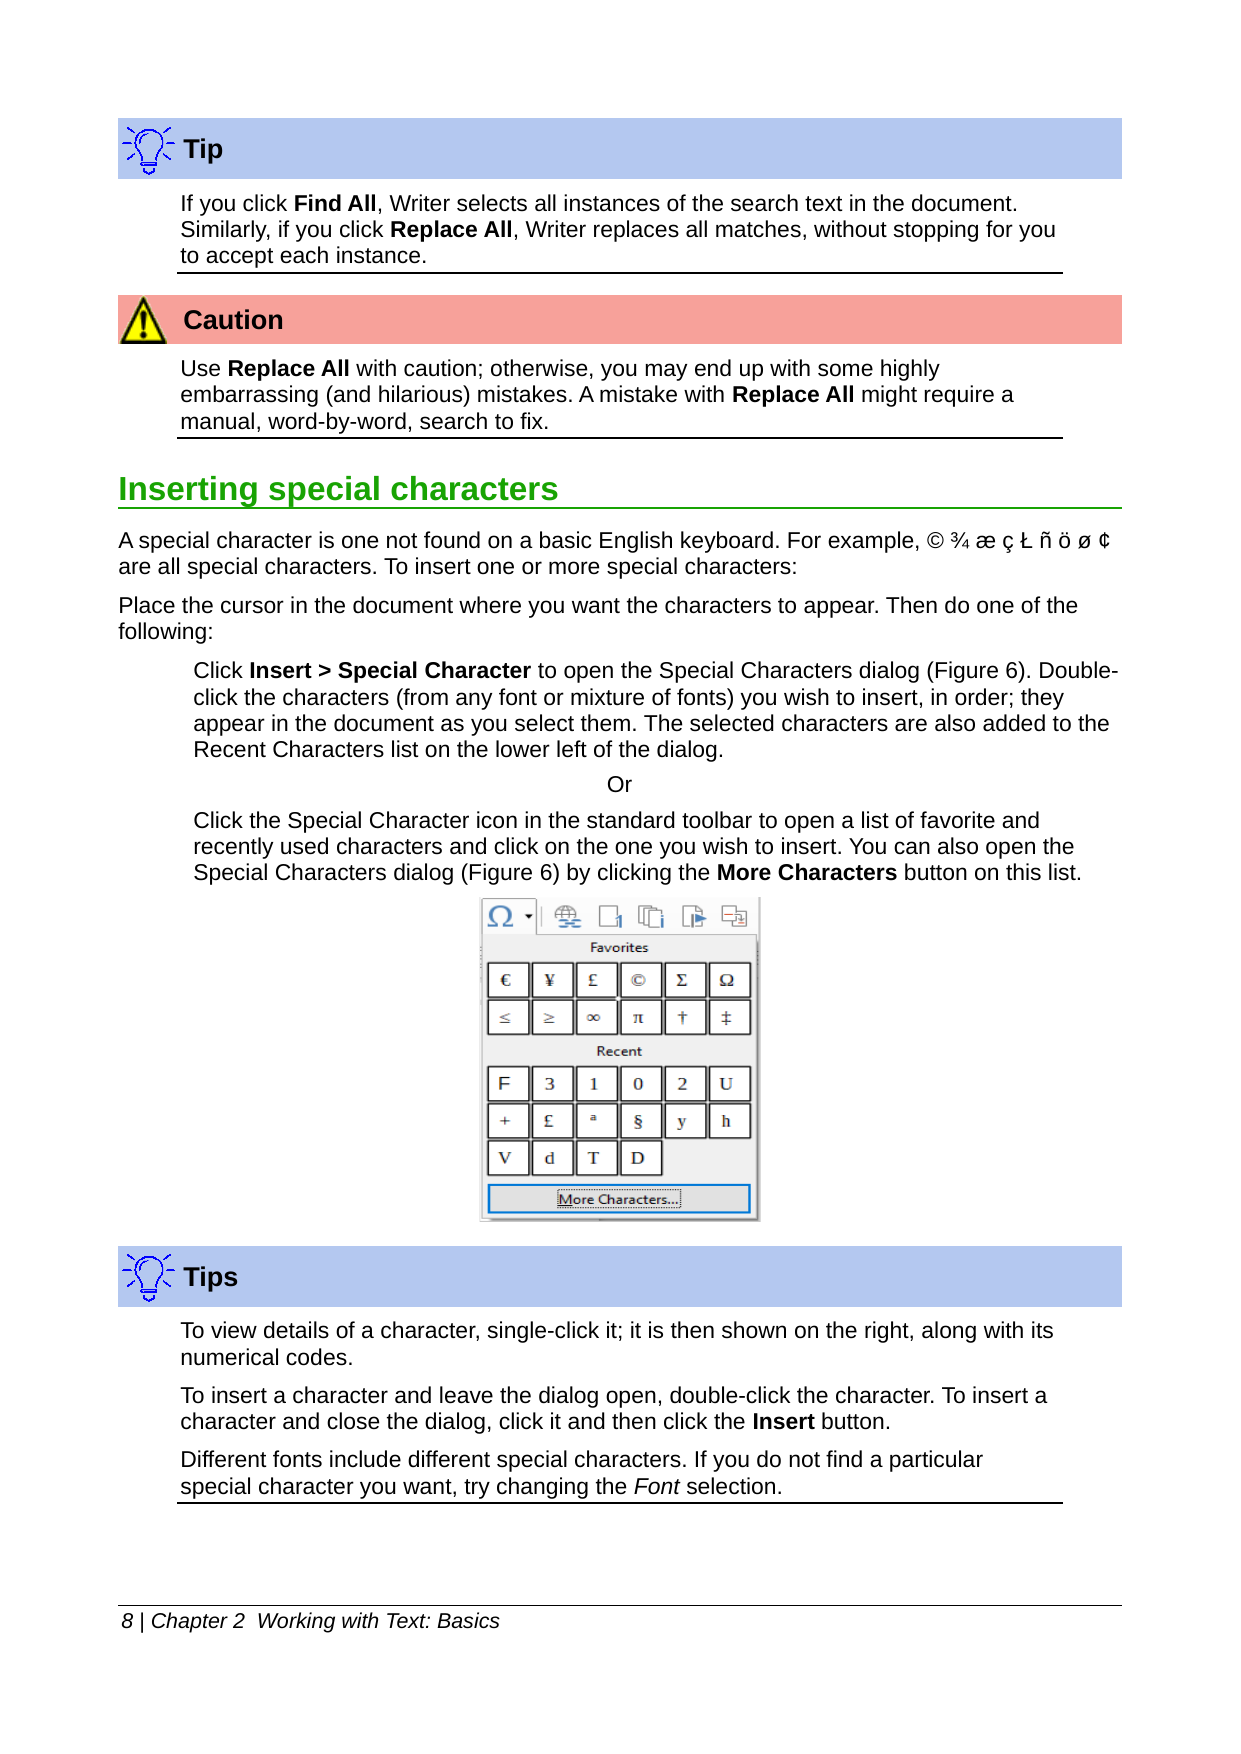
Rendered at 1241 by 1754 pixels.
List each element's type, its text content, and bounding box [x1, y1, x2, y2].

text If you click Find All, Writer selects all instances of the search text in the document. Similarly, if you click Replace All, Writer replaces all matches, without stopping for you to accept each instance. [177, 187, 1063, 272]
list Click the Special Character icon in the standard toolbar to open a list of favorite and recently used characters and click on the one you wish to insert. You can also open the Special Characters dialog (Figure 6) by clicking the More Characters button on this list. [156, 807, 1122, 886]
subtitle Inserting special characters [118, 468, 1122, 507]
text To view details of a character, single-click it; it is then shown on the right, along with its numerical codes. [177, 1314, 1063, 1370]
picture [479, 897, 761, 1222]
text Different fonts include different special characters. If you do not find a particular special character you want, try changing the Font selection. [177, 1443, 1063, 1502]
subtitle Tip [118, 118, 1122, 179]
picture [119, 295, 167, 344]
picture [119, 1246, 179, 1306]
list A special character is one not found on a basic English keyboard. For example, © ¾ æ ç Ł ñ ö ø ¢ are all special characters. To insert one or more special characters: [118, 527, 1122, 579]
text Use Replace All with caution; otherwise, you may end up with some highly embarrassing (and hilarious) mistakes. A mistake with Replace All might require a manual, word-by-word, search to fix. [177, 352, 1063, 437]
picture [119, 119, 179, 179]
text To insert a character and leave the dialog open, double-click the character. To insert a character and close the dialog, click it and then click the Insert button. [177, 1379, 1063, 1434]
subtitle Tips [118, 1246, 1122, 1307]
list Or [156, 771, 1122, 798]
list Click Insert > Special Character to open the Special Characters dialog (Figure 6). Double-click the characters (from any font or mixture of fonts) you wish to insert, in order; they appear in the document as you select them. The selected characters are also added to the Recent Characters list on the lower left of the dialog. [156, 657, 1122, 763]
subtitle Caution [167, 295, 1122, 344]
text Place the cursor in the document where you want the characters to appear. Then do one of the following: [118, 592, 1122, 645]
